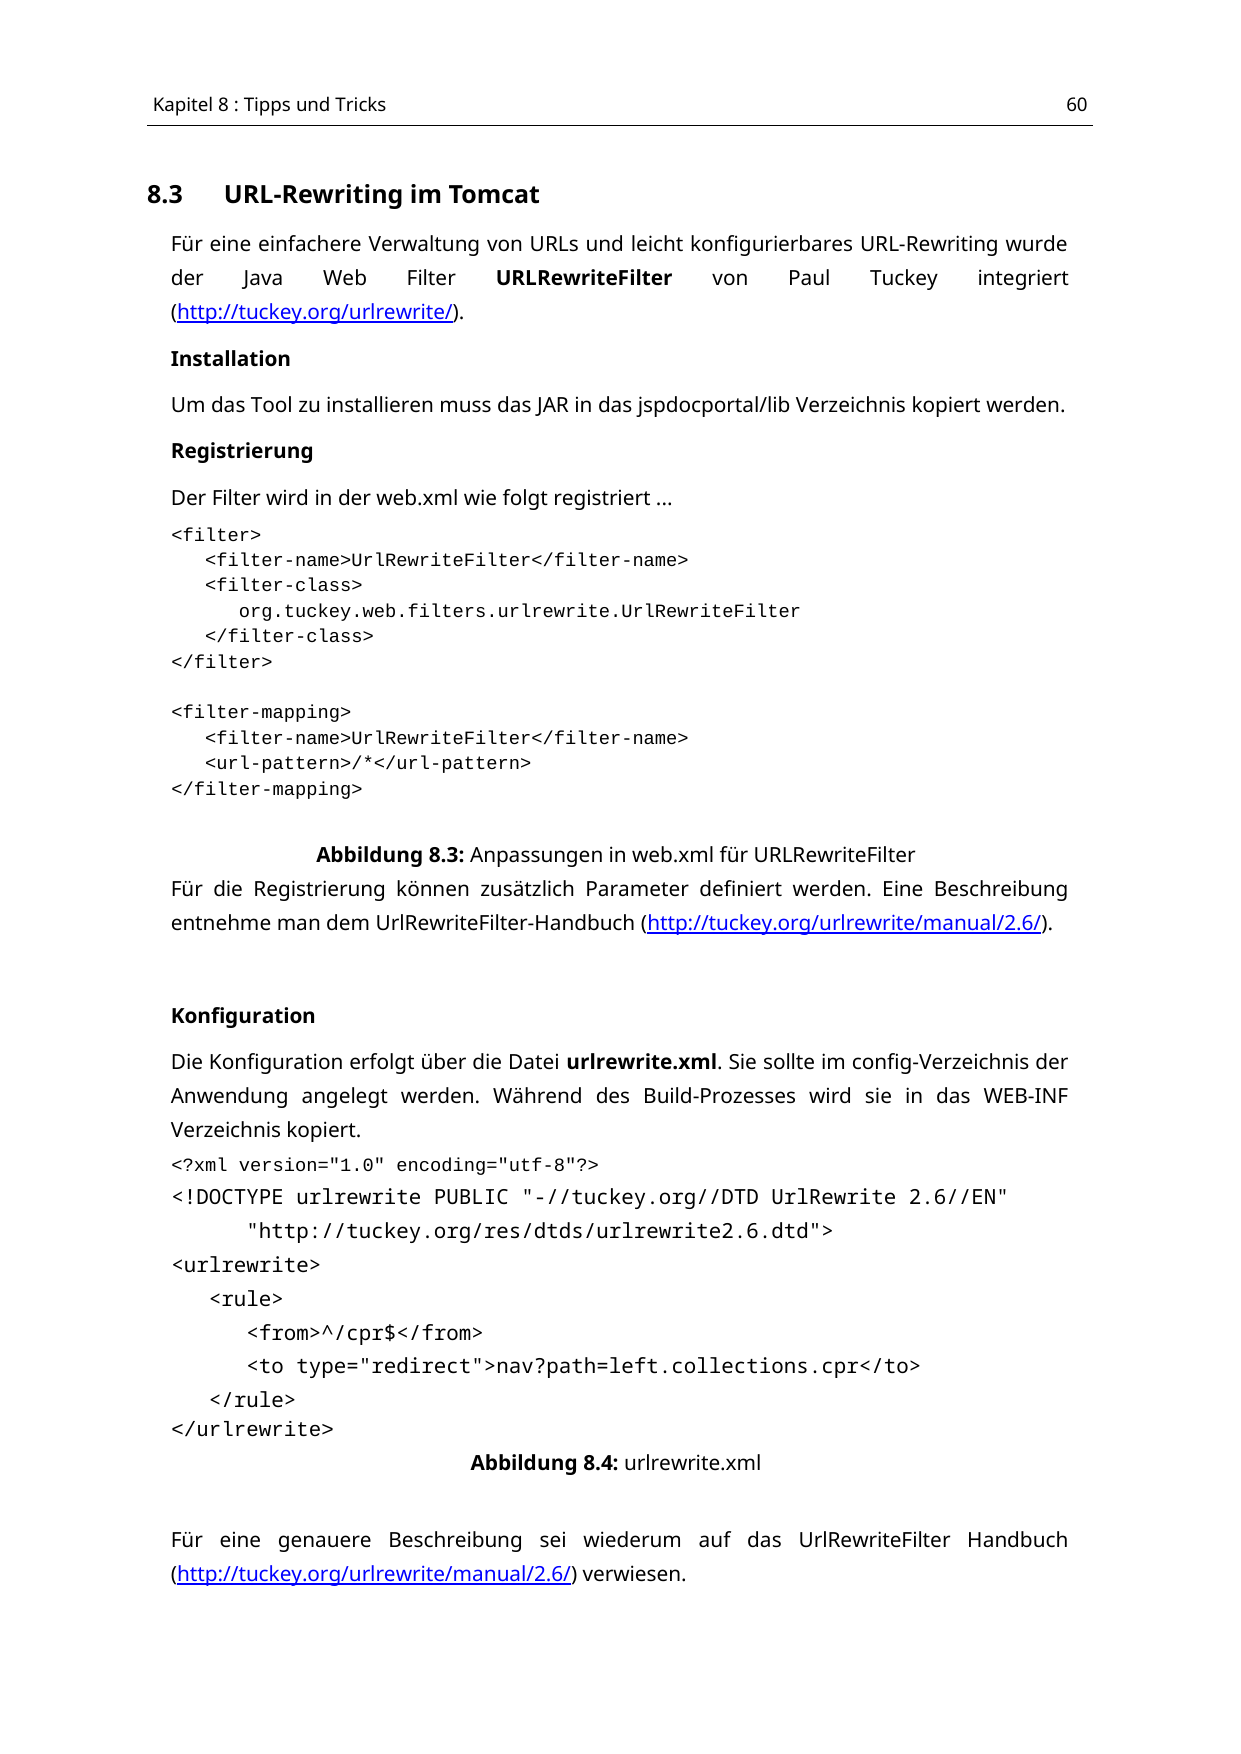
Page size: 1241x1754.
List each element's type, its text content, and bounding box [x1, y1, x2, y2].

text Abbildung 8.3: Anpassungen in web.xml für URLRewriteFilter [171, 840, 1061, 868]
text <!DOCTYPE urlrewrite PUBLIC "-//tuckey.org//DTD UrlRewrite 2.6//EN" [171, 1182, 1061, 1211]
text Registrierung [171, 436, 1069, 464]
text Für eine einfachere Verwaltung von URLs und leicht konfigurierbares URL-Rewriting wurde der Java Web Filter URLRewriteFilter von Paul Tuckey integriert (http://tuckey.org/urlrewrite/). [171, 229, 1069, 326]
text Für die Registrierung können zusätzlich Parameter definiert werden. Eine Beschreibung entnehme man dem UrlRewriteFilter-Handbuch (http://tuckey.org/urlrewrite/manual/2.6/). [147, 525, 1084, 936]
text <filter> <filter-name>UrlRewriteFilter</filter-name> <filter-class> org.tuckey.web.filters.urlrewrite.UrlRewriteFilter </filter-class> </filter> <filter-mapping> <filter-name>UrlRewriteFilter</filter-name> <url-pattern>/*</url-pattern> </filter-mapping> [171, 525, 1061, 835]
text Für eine genauere Beschreibung sei wiederum auf das UrlRewriteFilter Handbuch (http://tuckey.org/urlrewrite/manual/2.6/) verwiesen. [171, 1525, 1069, 1587]
text <urlrewrite> <rule> <from>^/cpr$</from> <to type="redirect">nav?path=left.collections.cpr</to> </rule> [171, 1250, 1061, 1414]
text Installation [171, 344, 1069, 372]
text <?xml version="1.0" encoding="utf-8"?> [171, 1155, 1061, 1177]
text Abbildung 8.4: urlrewrite.xml [171, 1448, 1061, 1477]
text </urlrewrite> [171, 1419, 1061, 1443]
text Die Konfiguration erfolgt über die Datei urlrewrite.xml. Sie sollte im config-Verzeichnis der Anwendung angelegt werden. Während des Build-Prozesses wird sie in das WEB-INF Verzeichnis kopiert. [171, 1047, 1069, 1143]
text Der Filter wird in der web.xml wie folgt registriert ... [171, 483, 1069, 511]
text "http://tuckey.org/res/dtds/urlrewrite2.6.dtd"> [171, 1216, 1061, 1244]
text Konfiguration [171, 1001, 1069, 1029]
text Um das Tool zu installieren muss das JAR in das jspdocportal/lib Verzeichnis kopiert werden. [171, 390, 1069, 418]
subtitle URL-Rewriting im Tomcat [147, 177, 1092, 211]
